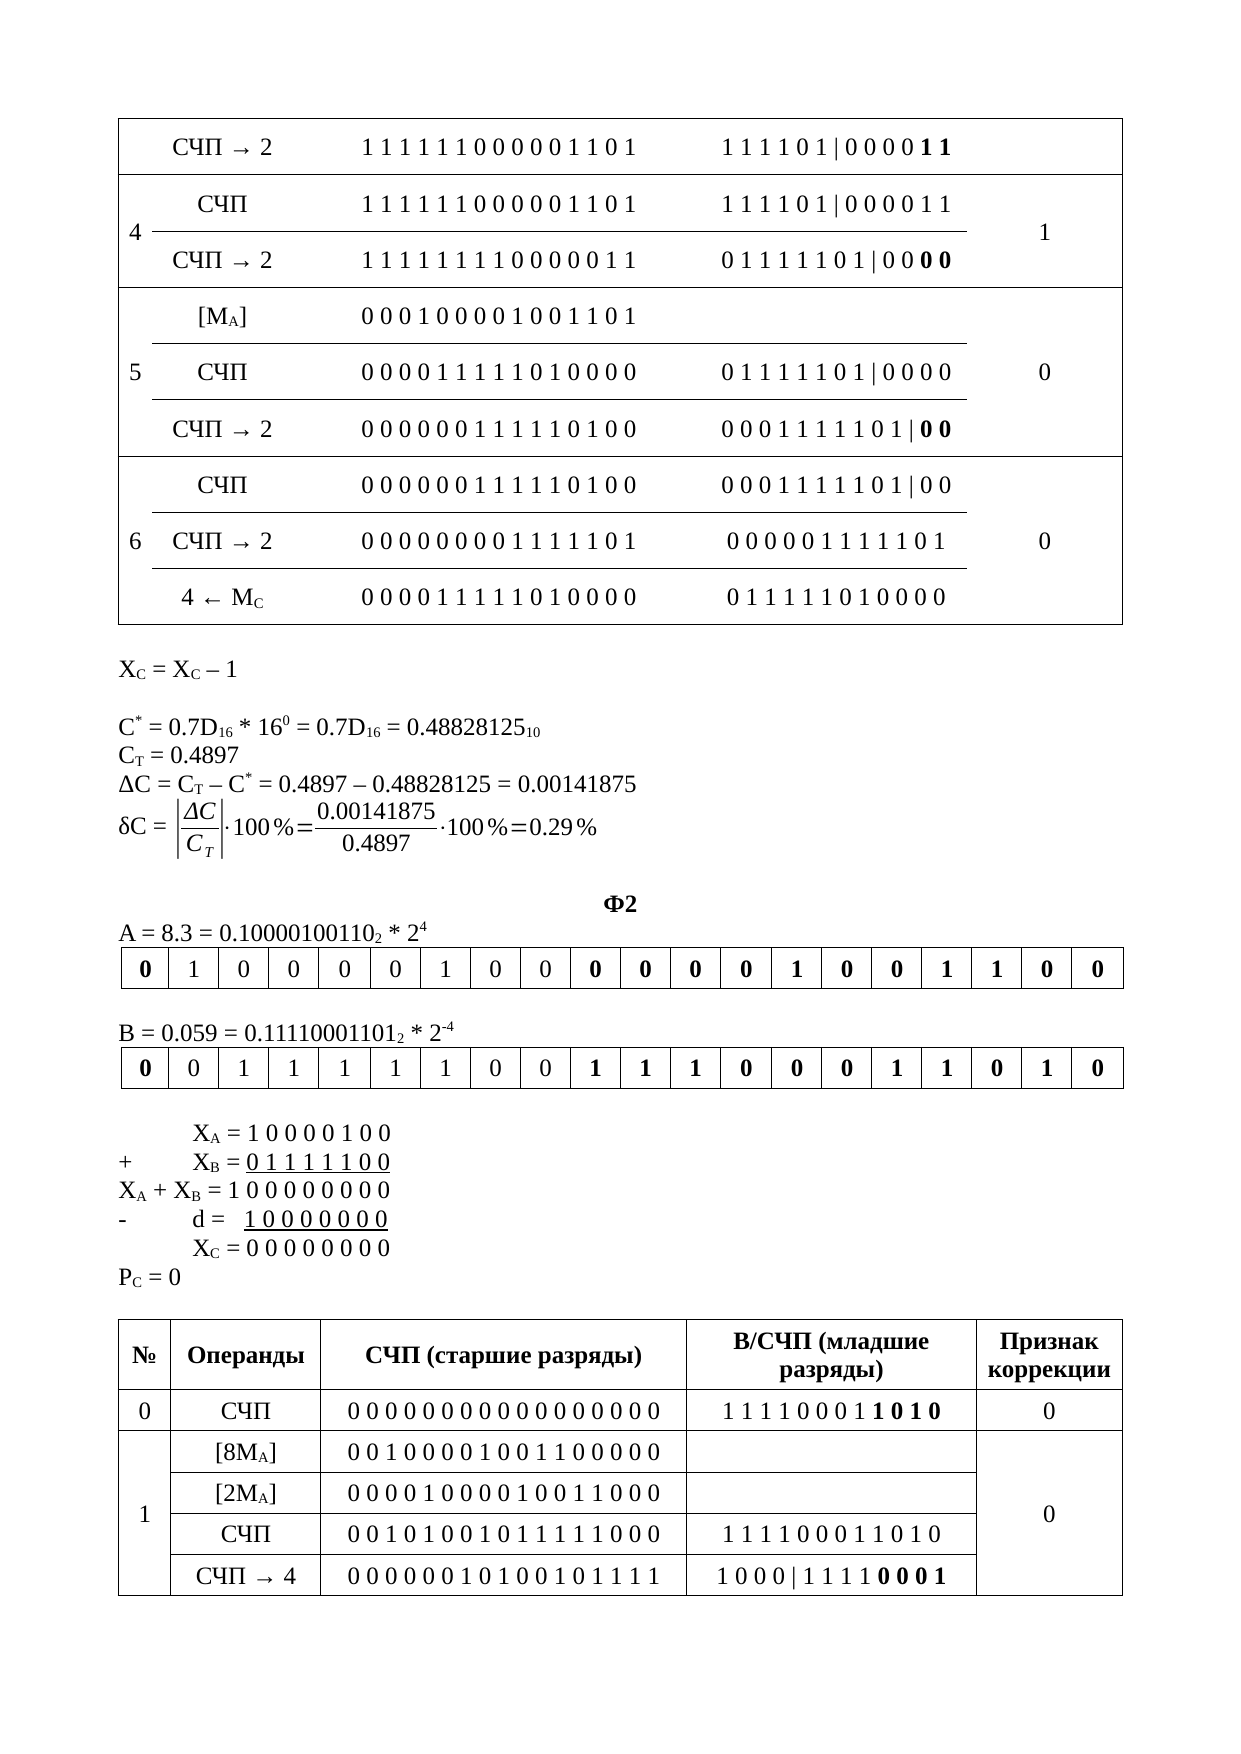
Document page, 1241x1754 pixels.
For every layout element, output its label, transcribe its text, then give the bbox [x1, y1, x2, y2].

table_header 0 [269, 948, 318, 988]
table_cell 1 1 1 1 0 0 0 1 1 0 1 0 [687, 1514, 976, 1554]
table_cell 1 1 1 1 1 1 0 0 0 0 0 1 1 0 1 [293, 175, 705, 231]
table_cell 0 0 0 0 0 0 1 1 1 1 1 0 1 0 0 [293, 400, 705, 456]
table_cell 0 0 0 0 1 0 0 0 0 1 0 0 1 1 0 0 0 [321, 1473, 686, 1513]
table_cell 0 0 0 1 0 0 0 0 1 0 0 1 1 0 1 [293, 288, 705, 343]
text XC = 0 0 0 0 0 0 0 0 [118, 1233, 1122, 1262]
table_header 1 [371, 1048, 420, 1088]
table_header В/СЧП (младшие разряды) [687, 1320, 976, 1389]
table_header 0 [621, 948, 670, 988]
table_cell 6 [119, 457, 152, 624]
table_header 1 [972, 948, 1021, 988]
table_cell 0 0 0 0 0 0 1 1 1 1 1 0 1 0 0 [293, 457, 705, 512]
table_cell СЧП [152, 457, 292, 512]
table_header 0 [521, 948, 570, 988]
table_cell 0 1 1 1 1 1 0 1 0 0 0 0 [705, 569, 967, 624]
table_cell СЧП → 2 [152, 232, 292, 287]
table_cell 0 0 1 0 0 0 0 1 0 0 1 1 0 0 0 0 0 [321, 1431, 686, 1472]
text - d = 1 0 0 0 0 0 0 0 [118, 1204, 1122, 1233]
table_cell 0 0 0 0 0 0 1 0 1 0 0 1 0 1 1 1 1 [321, 1555, 686, 1595]
table_header 0 [721, 1048, 771, 1088]
text CT = 0.4897 [118, 740, 1122, 769]
table_cell [687, 1473, 976, 1513]
text B = 0.059 = 0.111100011012 * 2-4 [118, 1018, 1122, 1047]
text + XB = 0 1 1 1 1 1 0 0 [118, 1147, 1122, 1175]
table_header 1 [1022, 1048, 1071, 1088]
table_header 1 [571, 1048, 620, 1088]
table_header 1 [169, 948, 218, 988]
table_cell 0 [977, 1431, 1122, 1595]
table_header 0 [319, 948, 370, 988]
table_header 1 [671, 1048, 720, 1088]
table_cell СЧП [171, 1514, 320, 1554]
text A = 8.3 = 0.100001001102 * 24 [118, 918, 1122, 947]
table_cell 0 [119, 1390, 170, 1430]
table_header 0 [822, 1048, 871, 1088]
table_header № [119, 1320, 170, 1389]
table_cell 1 1 1 1 1 1 0 0 0 0 0 1 1 0 1 [293, 119, 705, 174]
table_cell 0 0 1 0 1 0 0 1 0 1 1 1 1 1 0 0 0 [321, 1514, 686, 1554]
table_header Операнды [171, 1320, 320, 1389]
table_header 0 [972, 1048, 1021, 1088]
table_header 0 [721, 948, 771, 988]
table_cell [MA] [152, 288, 292, 343]
table_header 0 [471, 1048, 520, 1088]
table_cell 1 0 0 0 | 1 1 1 1 0 0 0 1 [687, 1555, 976, 1595]
table_header 0 [1072, 948, 1123, 988]
table_cell [2MA] [171, 1473, 320, 1513]
table_cell СЧП [171, 1390, 320, 1430]
text δC = [118, 798, 1122, 861]
table_cell 0 0 0 0 0 0 0 0 1 1 1 1 1 0 1 [293, 513, 705, 568]
table_header 0 [169, 1048, 218, 1088]
table_header 1 [922, 948, 971, 988]
table_header 0 [471, 948, 520, 988]
text PC = 0 [118, 1262, 1122, 1290]
text C* = 0.7D16 * 160 = 0.7D16 = 0.4882812510 [118, 712, 1122, 740]
text XC = XC – 1 [118, 654, 1122, 683]
table_header 0 [671, 948, 720, 988]
table_header 1 [621, 1048, 670, 1088]
table_cell 0 1 1 1 1 1 0 1 | 0 0 0 0 [705, 232, 967, 287]
table_header 1 [421, 948, 470, 988]
table_header 0 [571, 948, 620, 988]
table_header Признак коррекции [977, 1320, 1122, 1389]
table_cell 0 [967, 288, 1122, 456]
table_header 0 [1022, 948, 1071, 988]
table_header 0 [521, 1048, 570, 1088]
table_header 0 [822, 948, 871, 988]
text ΔC = CT – C* = 0.4897 – 0.48828125 = 0.00141875 [118, 769, 1122, 798]
table_cell 4 ← MC [152, 569, 292, 624]
table_cell СЧП → 2 [152, 119, 292, 174]
table_cell [687, 1431, 976, 1472]
table_header 1 [219, 1048, 268, 1088]
text XA = 1 0 0 0 0 1 0 0 [118, 1118, 1122, 1147]
table_header 1 [922, 1048, 971, 1088]
table_header 1 [269, 1048, 318, 1088]
table_cell 0 0 0 0 1 1 1 1 1 0 1 0 0 0 0 [293, 344, 705, 399]
table_cell СЧП [152, 344, 292, 399]
table_cell [705, 288, 967, 343]
table_cell 0 0 0 1 1 1 1 1 0 1 | 0 0 [705, 400, 967, 456]
table_header 1 [421, 1048, 470, 1088]
table_cell 0 0 0 0 0 0 0 0 0 0 0 0 0 0 0 0 0 [321, 1390, 686, 1430]
table_cell 0 0 0 0 0 1 1 1 1 1 0 1 [705, 513, 967, 568]
table_cell 4 [119, 175, 152, 287]
table_cell [8MA] [171, 1431, 320, 1472]
table_cell 5 [119, 288, 152, 456]
table_cell 0 1 1 1 1 1 0 1 | 0 0 0 0 [705, 344, 967, 399]
table_header 0 [1072, 1048, 1123, 1088]
table_cell 1 1 1 1 1 1 1 1 0 0 0 0 0 1 1 [293, 232, 705, 287]
table_header 0 [122, 948, 168, 988]
table_cell 0 [967, 457, 1122, 624]
table_header 0 [872, 948, 921, 988]
table_header 0 [772, 1048, 821, 1088]
table_cell 1 1 1 1 0 1 | 0 0 0 0 1 1 [705, 175, 967, 231]
table_cell СЧП → 4 [171, 1555, 320, 1595]
table_header 0 [122, 1048, 168, 1088]
table_cell 1 [119, 1431, 170, 1595]
table_header 0 [371, 948, 420, 988]
table_cell СЧП → 2 [152, 513, 292, 568]
table_cell 0 0 0 1 1 1 1 1 0 1 | 0 0 [705, 457, 967, 512]
table_cell СЧП → 2 [152, 400, 292, 456]
table_cell 0 [977, 1390, 1122, 1430]
text XA + XB = 1 0 0 0 0 0 0 0 0 [118, 1175, 1122, 1204]
table_header 0 [219, 948, 268, 988]
table_cell 1 1 1 1 0 1 | 0 0 0 0 1 1 [705, 119, 967, 174]
table_header 1 [872, 1048, 921, 1088]
table_cell 1 [967, 175, 1122, 287]
text Ф2 [118, 889, 1122, 918]
table_cell 1 1 1 1 0 0 0 1 1 0 1 0 [687, 1390, 976, 1430]
table_cell 0 0 0 0 1 1 1 1 1 0 1 0 0 0 0 [293, 569, 705, 624]
table_header 1 [319, 1048, 370, 1088]
table_header 1 [772, 948, 821, 988]
table_cell СЧП [152, 175, 292, 231]
table_header СЧП (старшие разряды) [321, 1320, 686, 1389]
